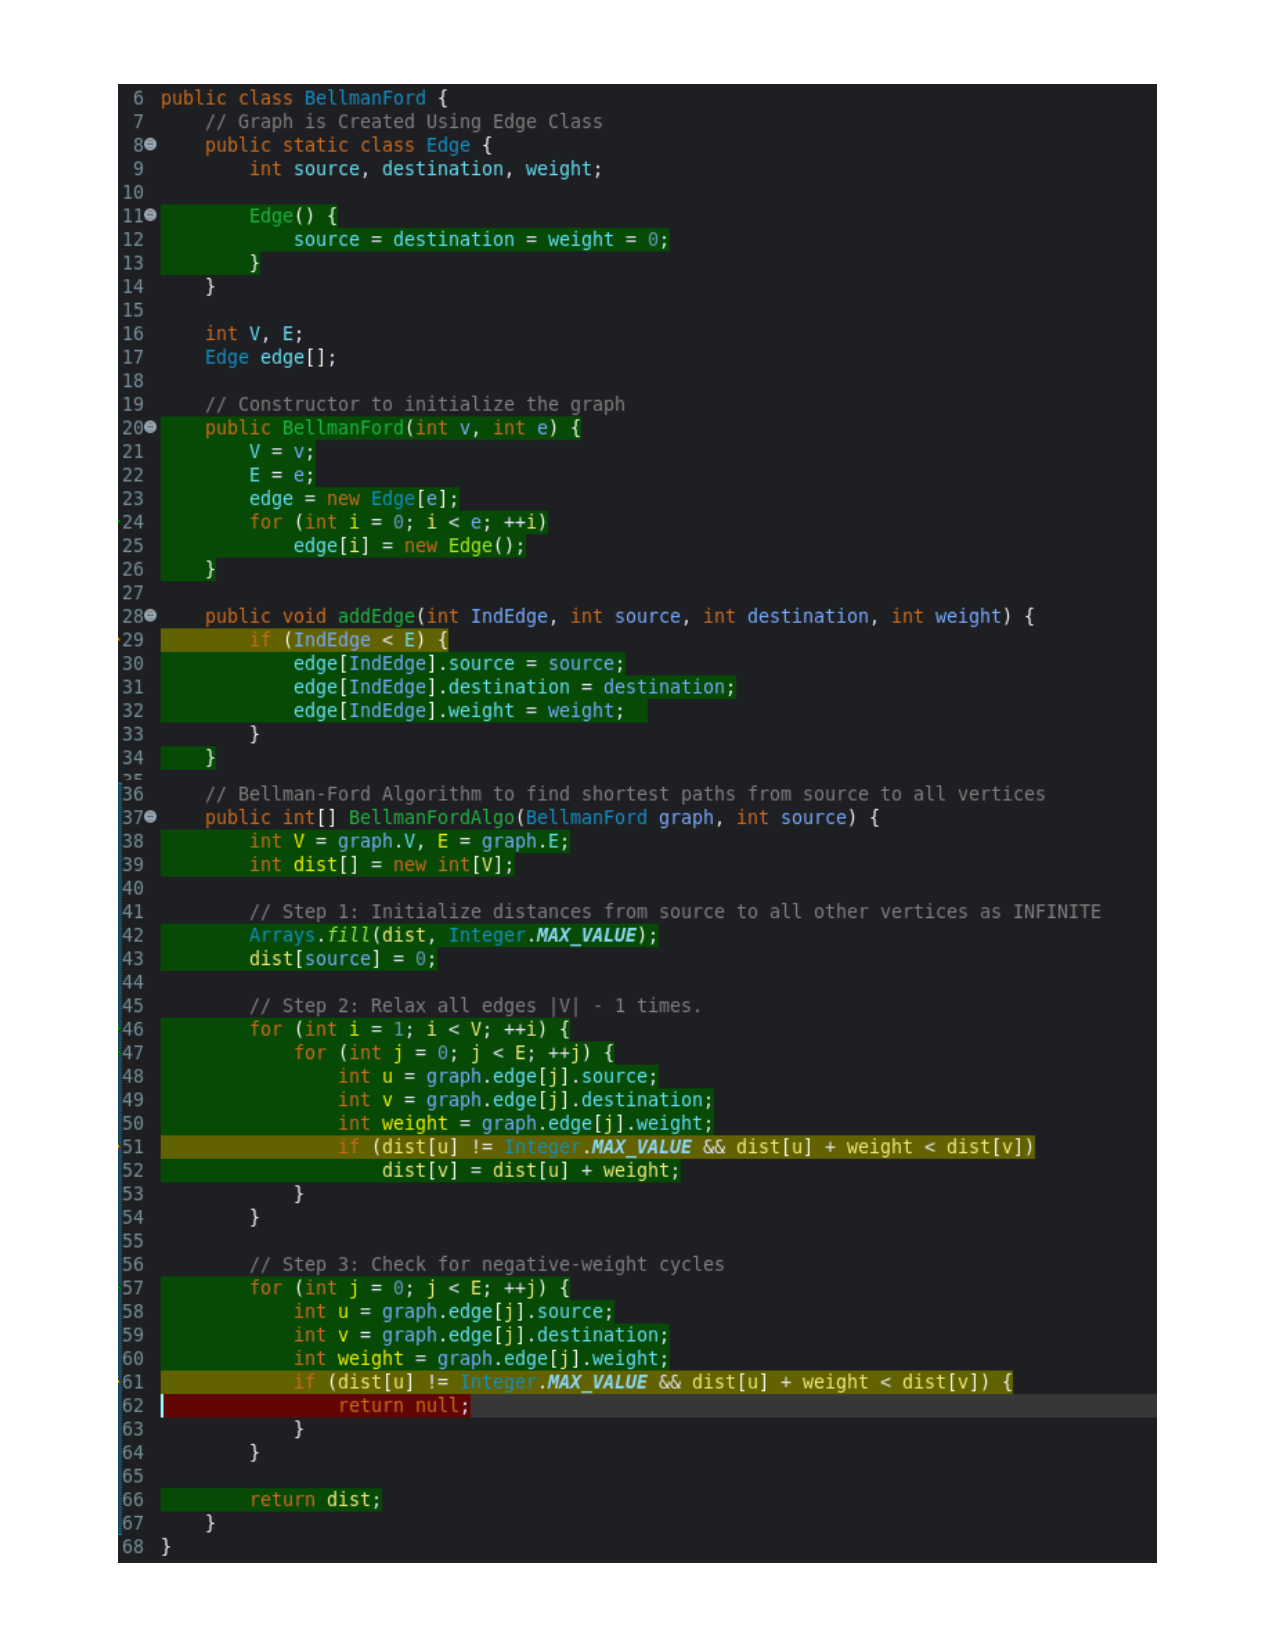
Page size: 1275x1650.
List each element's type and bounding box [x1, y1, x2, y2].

picture [118, 84, 1157, 1563]
